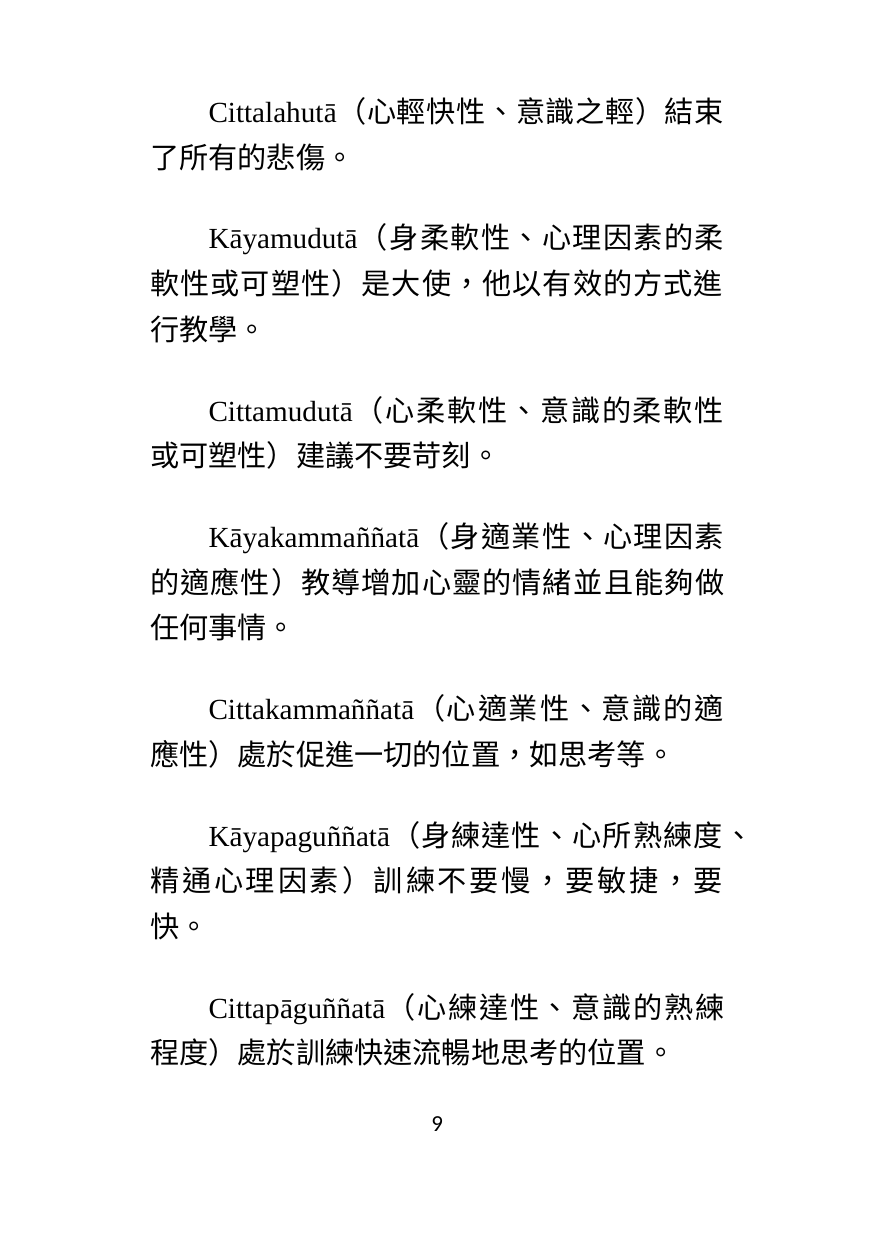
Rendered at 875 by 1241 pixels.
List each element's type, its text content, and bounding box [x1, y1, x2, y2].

text Cittalahutā（心輕快性、意識之輕）結束了所有的悲傷。 [150, 88, 724, 177]
text Cittapāguññatā（心練達性、意識的熟練程度）處於訓練快速流暢地思考的位置。 [150, 984, 724, 1072]
text Kāyamudutā（身柔軟性、心理因素的柔軟性或可塑性）是大使，他以有效的方式進行教學。 [150, 215, 724, 349]
text Kāyakammaññatā（身適業性、心理因素的適應性）教導增加心靈的情緒並且能夠做任何事情。 [150, 513, 724, 647]
text Kāyapaguññatā（身練達性、心所熟練度、精通心理因素）訓練不要慢，要敏捷，要快。 [150, 812, 724, 946]
text Cittamudutā（心柔軟性、意識的柔軟性或可塑性）建議不要苛刻。 [150, 387, 724, 475]
text Cittakammaññatā（心適業性、意識的適應性）處於促進一切的位置，如思考等。 [150, 686, 724, 774]
